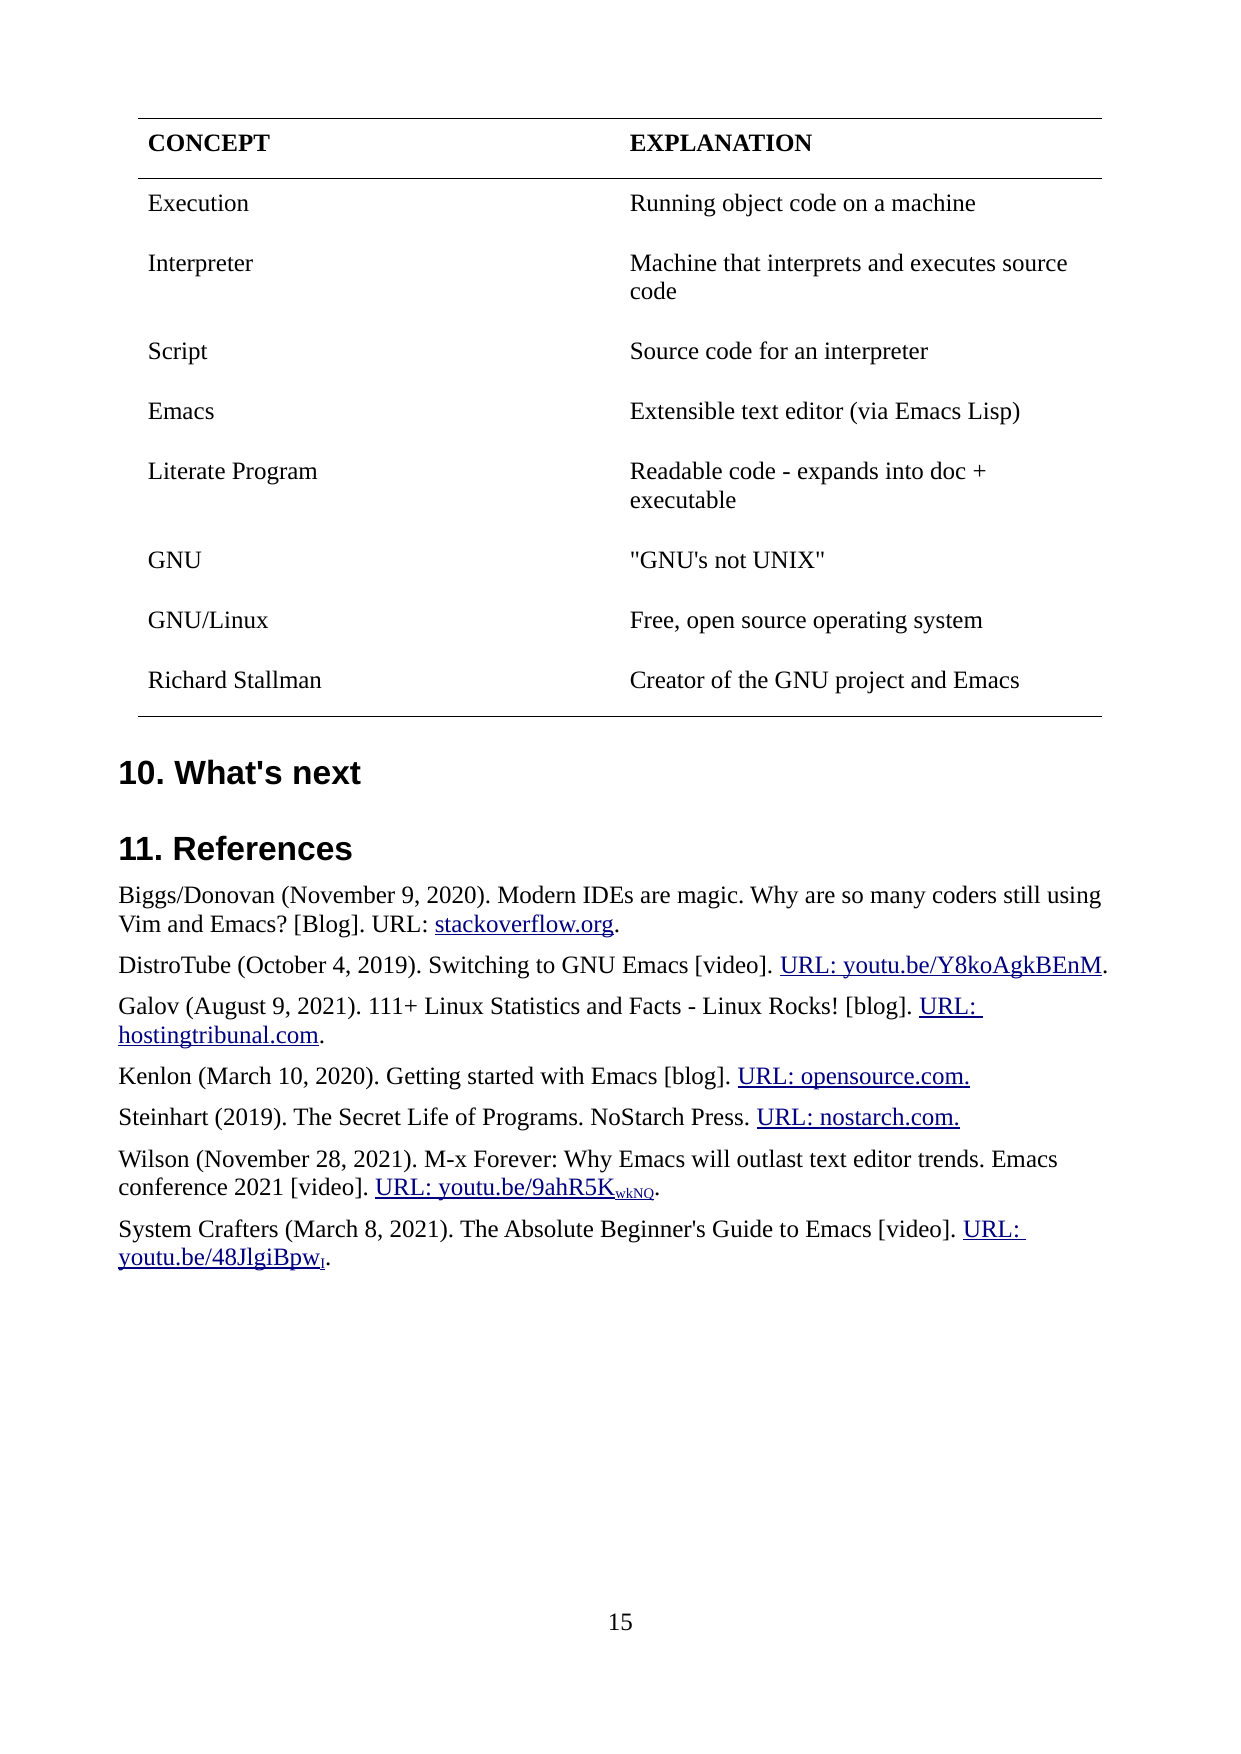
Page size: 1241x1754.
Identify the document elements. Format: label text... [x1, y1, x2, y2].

table_cell Extensible text editor (via Emacs Lisp) [620, 387, 1102, 447]
table_cell Readable code - expands into doc + executable [620, 447, 1102, 536]
text Steinhart (2019). The Secret Life of Programs. NoStarch Press. URL: nostarch.com. [118, 1102, 1122, 1131]
table_header CONCEPT [138, 119, 620, 178]
text Biggs/Donovan (November 9, 2020). Modern IDEs are magic. Why are so many coders still using Vim and Emacs? [Blog]. URL: stackoverflow.org. [118, 880, 1122, 937]
table_cell Creator of the GNU project and Emacs [620, 656, 1102, 716]
table_cell Emacs [138, 387, 620, 447]
text System Crafters (March 8, 2021). The Absolute Beginner's Guide to Emacs [video]. URL: youtu.be/48JlgiBpwI. [118, 1214, 1122, 1271]
text DistroTube (October 4, 2019). Switching to GNU Emacs [video]. URL: youtu.be/Y8koAgkBEnM. [118, 950, 1122, 979]
table_cell Richard Stallman [138, 656, 620, 716]
subtitle References [118, 829, 1122, 867]
table_cell Machine that interprets and executes source code [620, 238, 1102, 327]
table_cell Script [138, 327, 620, 387]
table_cell GNU [138, 536, 620, 596]
text Wilson (November 28, 2021). M-x Forever: Why Emacs will outlast text editor trends. Emacs conference 2021 [video]. URL: youtu.be/9ahR5KwkNQ. [118, 1144, 1122, 1201]
text Galov (August 9, 2021). 111+ Linux Statistics and Facts - Linux Rocks! [blog]. URL: hostingtribunal.com. [118, 991, 1122, 1049]
table_cell Free, open source operating system [620, 596, 1102, 656]
table_header EXPLANATION [620, 119, 1102, 178]
table_cell Source code for an interpreter [620, 327, 1102, 387]
table_cell Interpreter [138, 238, 620, 327]
table_cell "GNU's not UNIX" [620, 536, 1102, 596]
table_cell GNU/Linux [138, 596, 620, 656]
table_cell Literate Program [138, 447, 620, 536]
table_cell Execution [138, 179, 620, 238]
text Kenlon (March 10, 2020). Getting started with Emacs [blog]. URL: opensource.com. [118, 1061, 1122, 1090]
table_cell Running object code on a machine [620, 179, 1102, 238]
subtitle What's next [118, 753, 1122, 791]
